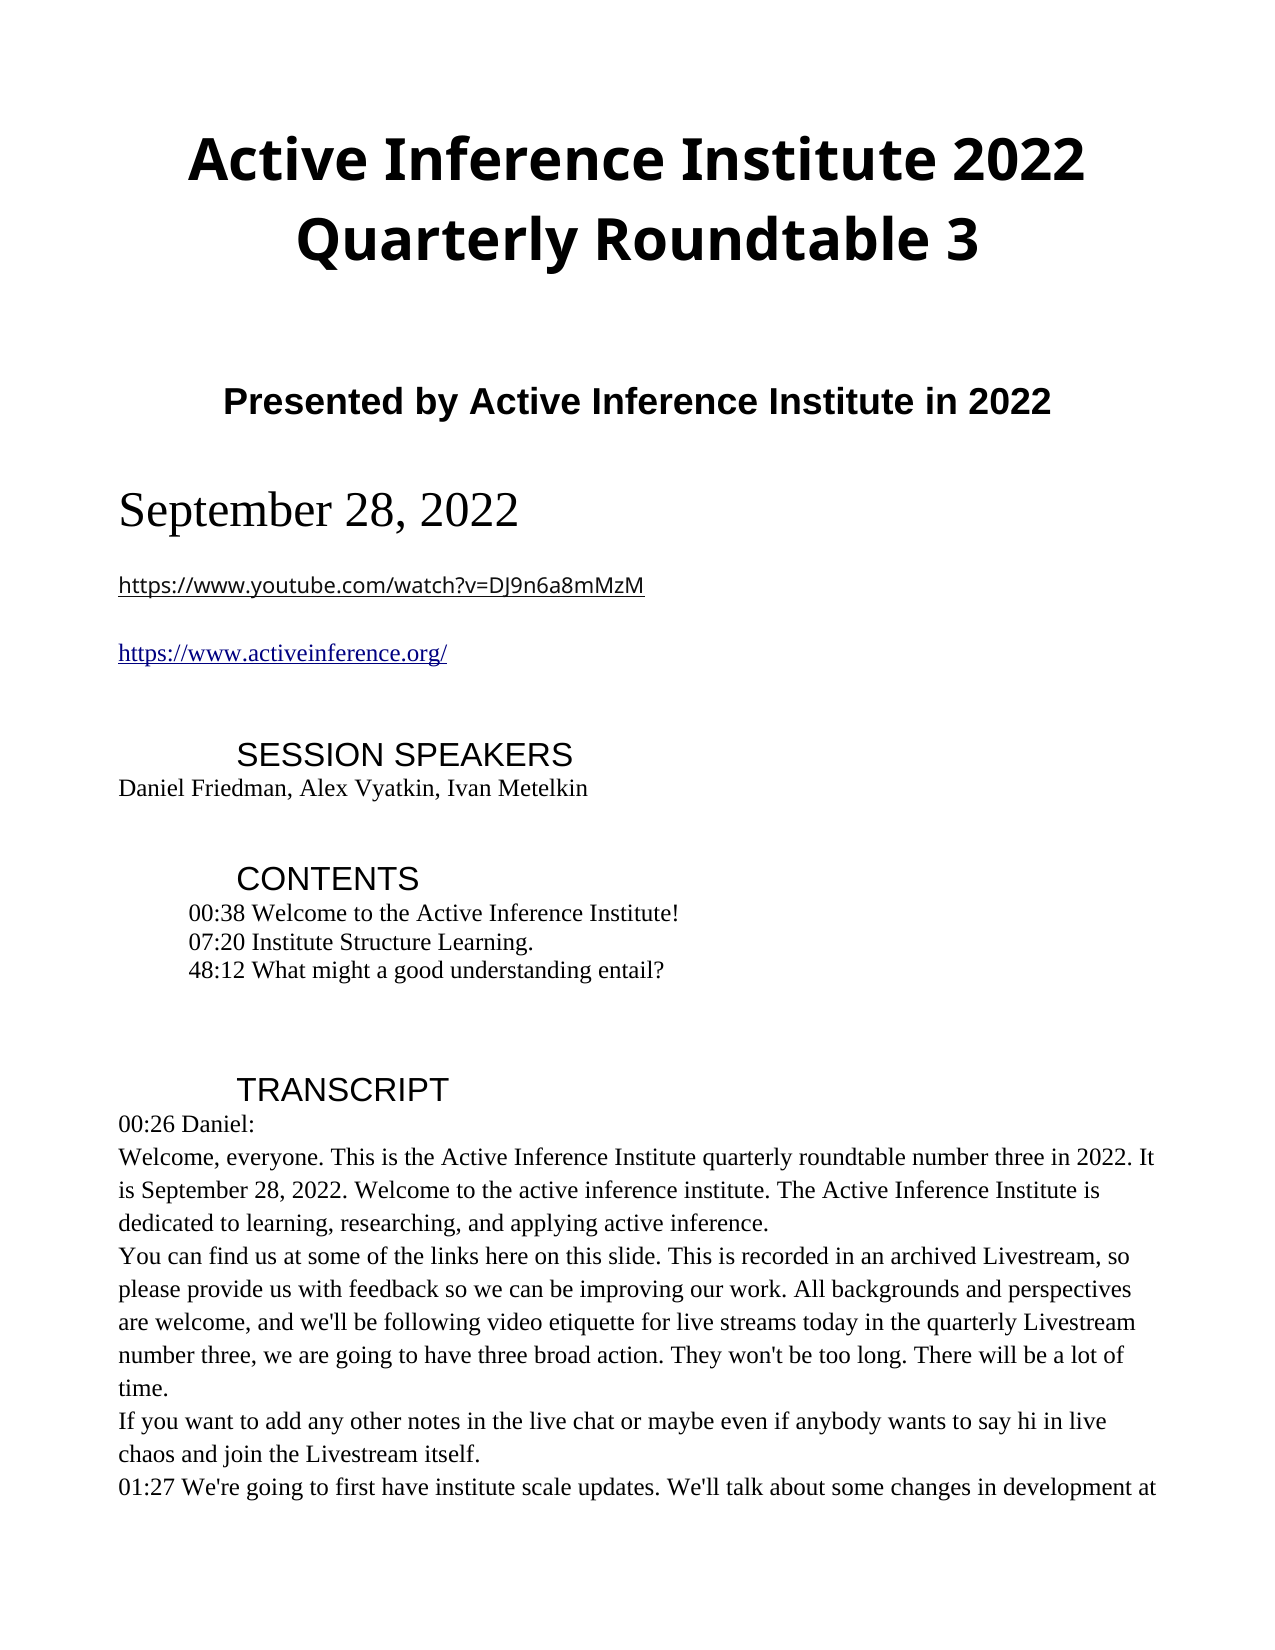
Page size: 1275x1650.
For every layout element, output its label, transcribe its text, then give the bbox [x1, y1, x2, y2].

text You can find us at some of the links here on this slide. This is recorded in an archived Livestream, so please provide us with feedback so we can be improving our work. All backgrounds and perspectives are welcome, and we'll be following video etiquette for live streams today in the quarterly Livestream number three, we are going to have three broad action. They won't be too long. There will be a lot of time. [118, 1241, 1157, 1402]
subtitle TRANSCRIPT [118, 1070, 1157, 1109]
title Active Inference Institute 2022 Quarterly Roundtable 3 [118, 118, 1157, 277]
table_cell Institute Structure Learning. [248, 927, 793, 955]
table_cell 07:20 [112, 927, 248, 955]
text If you want to add any other notes in the live chat or maybe even if anybody wants to say hi in live chaos and join the Livestream itself. [118, 1406, 1157, 1468]
table_cell What might a good understanding entail? [248, 955, 793, 984]
text https://www.activeinference.org/ [118, 638, 1157, 667]
subtitle Presented by Active Inference Institute in 2022 [118, 379, 1157, 422]
subtitle SESSION SPEAKERS [118, 735, 1157, 773]
text 00:26 Daniel: [118, 1109, 1157, 1137]
text Welcome, everyone. This is the Active Inference Institute quarterly roundtable number three in 2022. It is September 28, 2022. Welcome to the active inference institute. The Active Inference Institute is dedicated to learning, researching, and applying active inference. [118, 1142, 1157, 1237]
text Daniel Friedman, Alex Vyatkin, Ivan Metelkin [118, 773, 1157, 802]
subtitle CONTENTS [118, 859, 1157, 898]
text 01:27 We're going to first have institute scale updates. We'll talk about some changes in development at [118, 1472, 1157, 1501]
text https://www.youtube.com/watch?v=DJ9n6a8mMzM [118, 570, 1157, 600]
table_header 00:38 [112, 898, 248, 927]
table_header Welcome to the Active Inference Institute! [248, 898, 793, 927]
subtitle September 28, 2022 [118, 480, 1157, 537]
table_cell 48:12 [112, 955, 248, 984]
